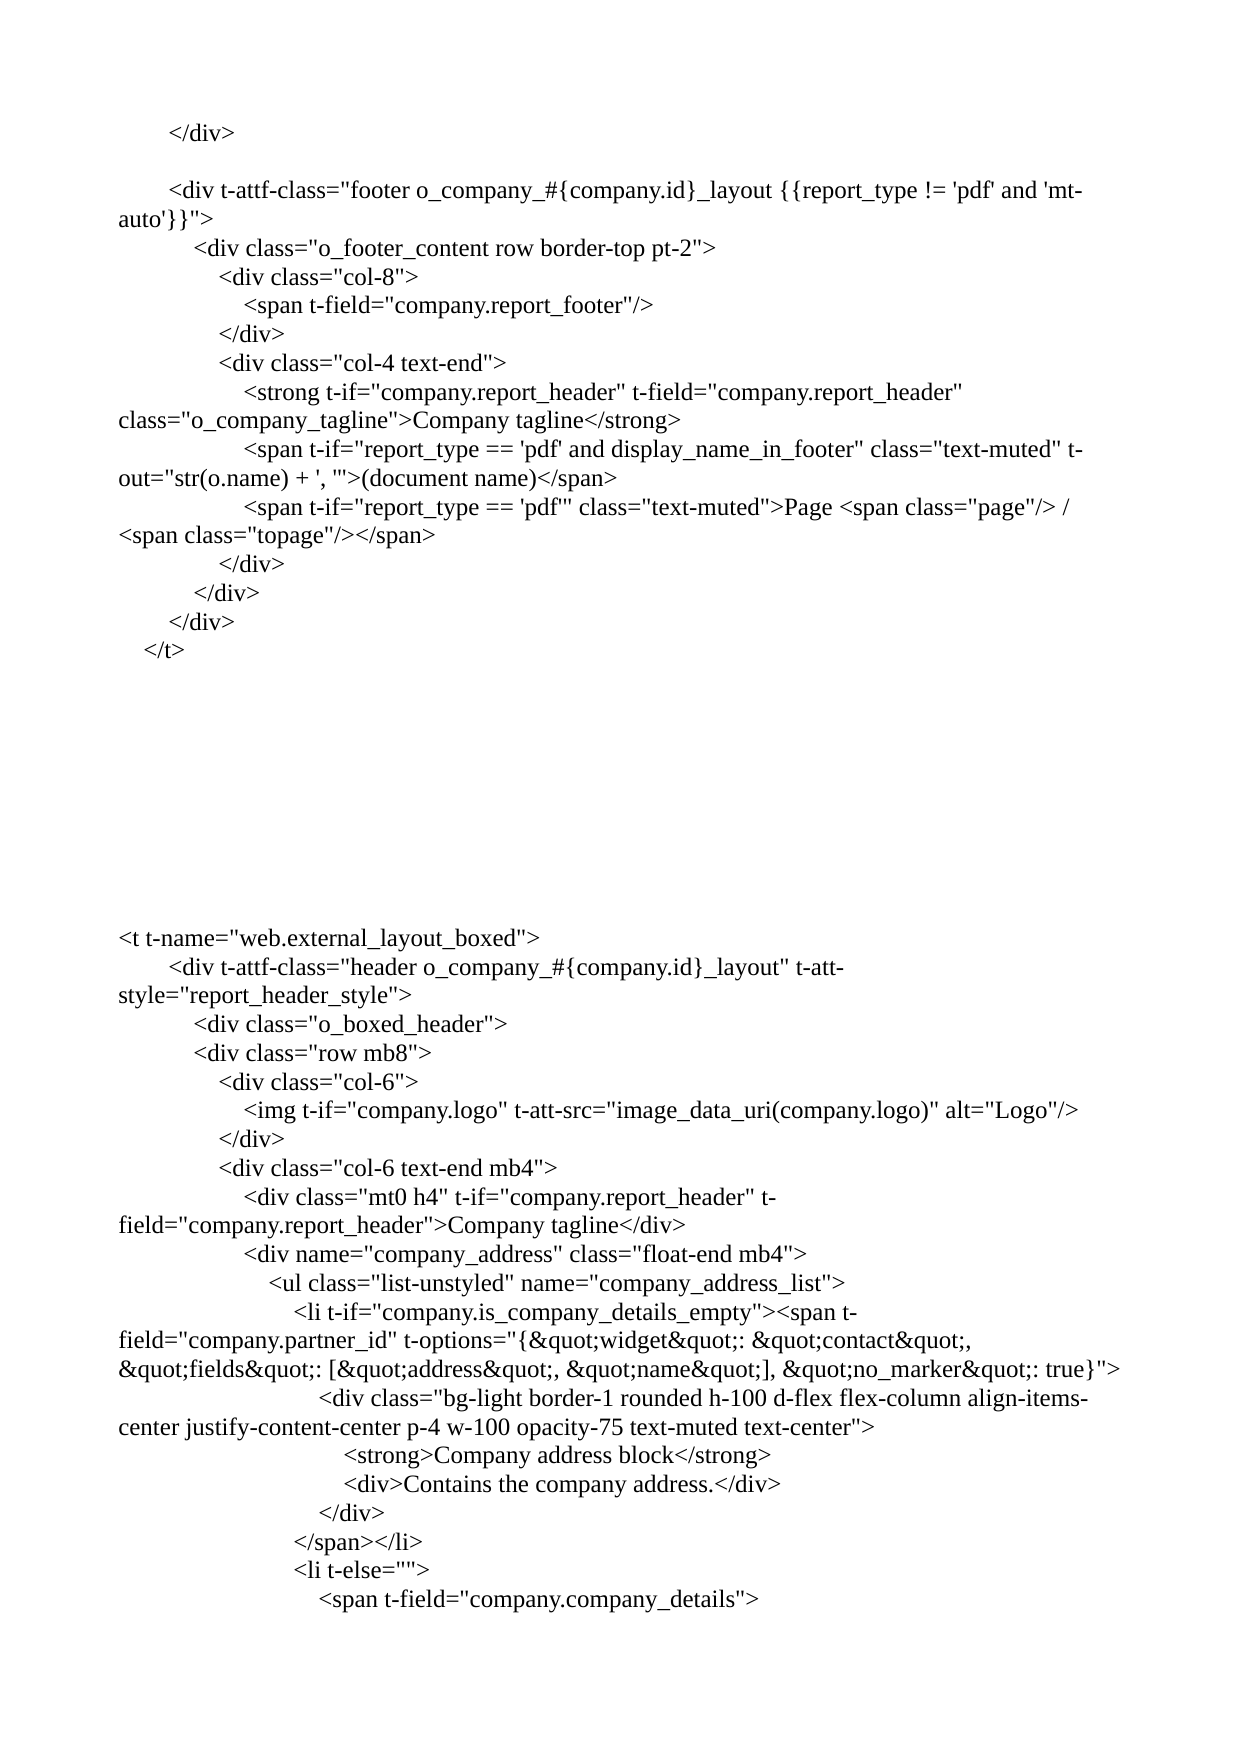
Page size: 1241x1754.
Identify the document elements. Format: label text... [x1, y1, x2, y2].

text <li t-else=""> [118, 1556, 1122, 1584]
text <div class="col-6 text-end mb4"> [118, 1153, 1122, 1182]
text </span></li> [118, 1527, 1122, 1556]
text <div name="company_address" class="float-end mb4"> [118, 1239, 1122, 1268]
text <div t-attf-class="footer o_company_#{company.id}_layout {{report_type != 'pdf' and 'mt-auto'}}"> [118, 176, 1122, 233]
text <span t-field="company.company_details"> [118, 1584, 1122, 1613]
text </div> [118, 1124, 1122, 1153]
text <div class="o_footer_content row border-top pt-2"> [118, 233, 1122, 262]
text </div> [118, 319, 1122, 348]
text <span t-field="company.report_footer"/> [118, 291, 1122, 319]
text </div> [118, 549, 1122, 578]
text <div class="row mb8"> [118, 1038, 1122, 1067]
text <span t-if="report_type == 'pdf'" class="text-muted">Page <span class="page"/> / <span class="topage"/></span> [118, 492, 1122, 549]
text <div class="bg-light border-1 rounded h-100 d-flex flex-column align-items-center justify-content-center p-4 w-100 opacity-75 text-muted text-center"> [118, 1383, 1122, 1441]
text </div> [118, 1498, 1122, 1527]
text </div> [118, 578, 1122, 607]
text <t t-name="web.external_layout_boxed"> [118, 923, 1122, 952]
text <div class="col-4 text-end"> [118, 348, 1122, 377]
text <div t-attf-class="header o_company_#{company.id}_layout" t-att-style="report_header_style"> [118, 952, 1122, 1009]
text </div> [118, 118, 1122, 147]
text <li t-if="company.is_company_details_empty"><span t-field="company.partner_id" t-options="{&quot;widget&quot;: &quot;contact&quot;, &quot;fields&quot;: [&quot;address&quot;, &quot;name&quot;], &quot;no_marker&quot;: true}"> [118, 1297, 1122, 1383]
text </div> [118, 607, 1122, 636]
text <div>Contains the company address.</div> [118, 1469, 1122, 1498]
text <div class="col-8"> [118, 262, 1122, 291]
text <strong t-if="company.report_header" t-field="company.report_header" class="o_company_tagline">Company tagline</strong> [118, 377, 1122, 434]
text <span t-if="report_type == 'pdf' and display_name_in_footer" class="text-muted" t-out="str(o.name) + ', '">(document name)</span> [118, 434, 1122, 492]
text <div class="col-6"> [118, 1067, 1122, 1096]
text <img t-if="company.logo" t-att-src="image_data_uri(company.logo)" alt="Logo"/> [118, 1096, 1122, 1124]
text <ul class="list-unstyled" name="company_address_list"> [118, 1268, 1122, 1297]
text <strong>Company address block</strong> [118, 1441, 1122, 1469]
text <div class="o_boxed_header"> [118, 1009, 1122, 1038]
text <div class="mt0 h4" t-if="company.report_header" t-field="company.report_header">Company tagline</div> [118, 1182, 1122, 1239]
text </t> [118, 636, 1122, 664]
